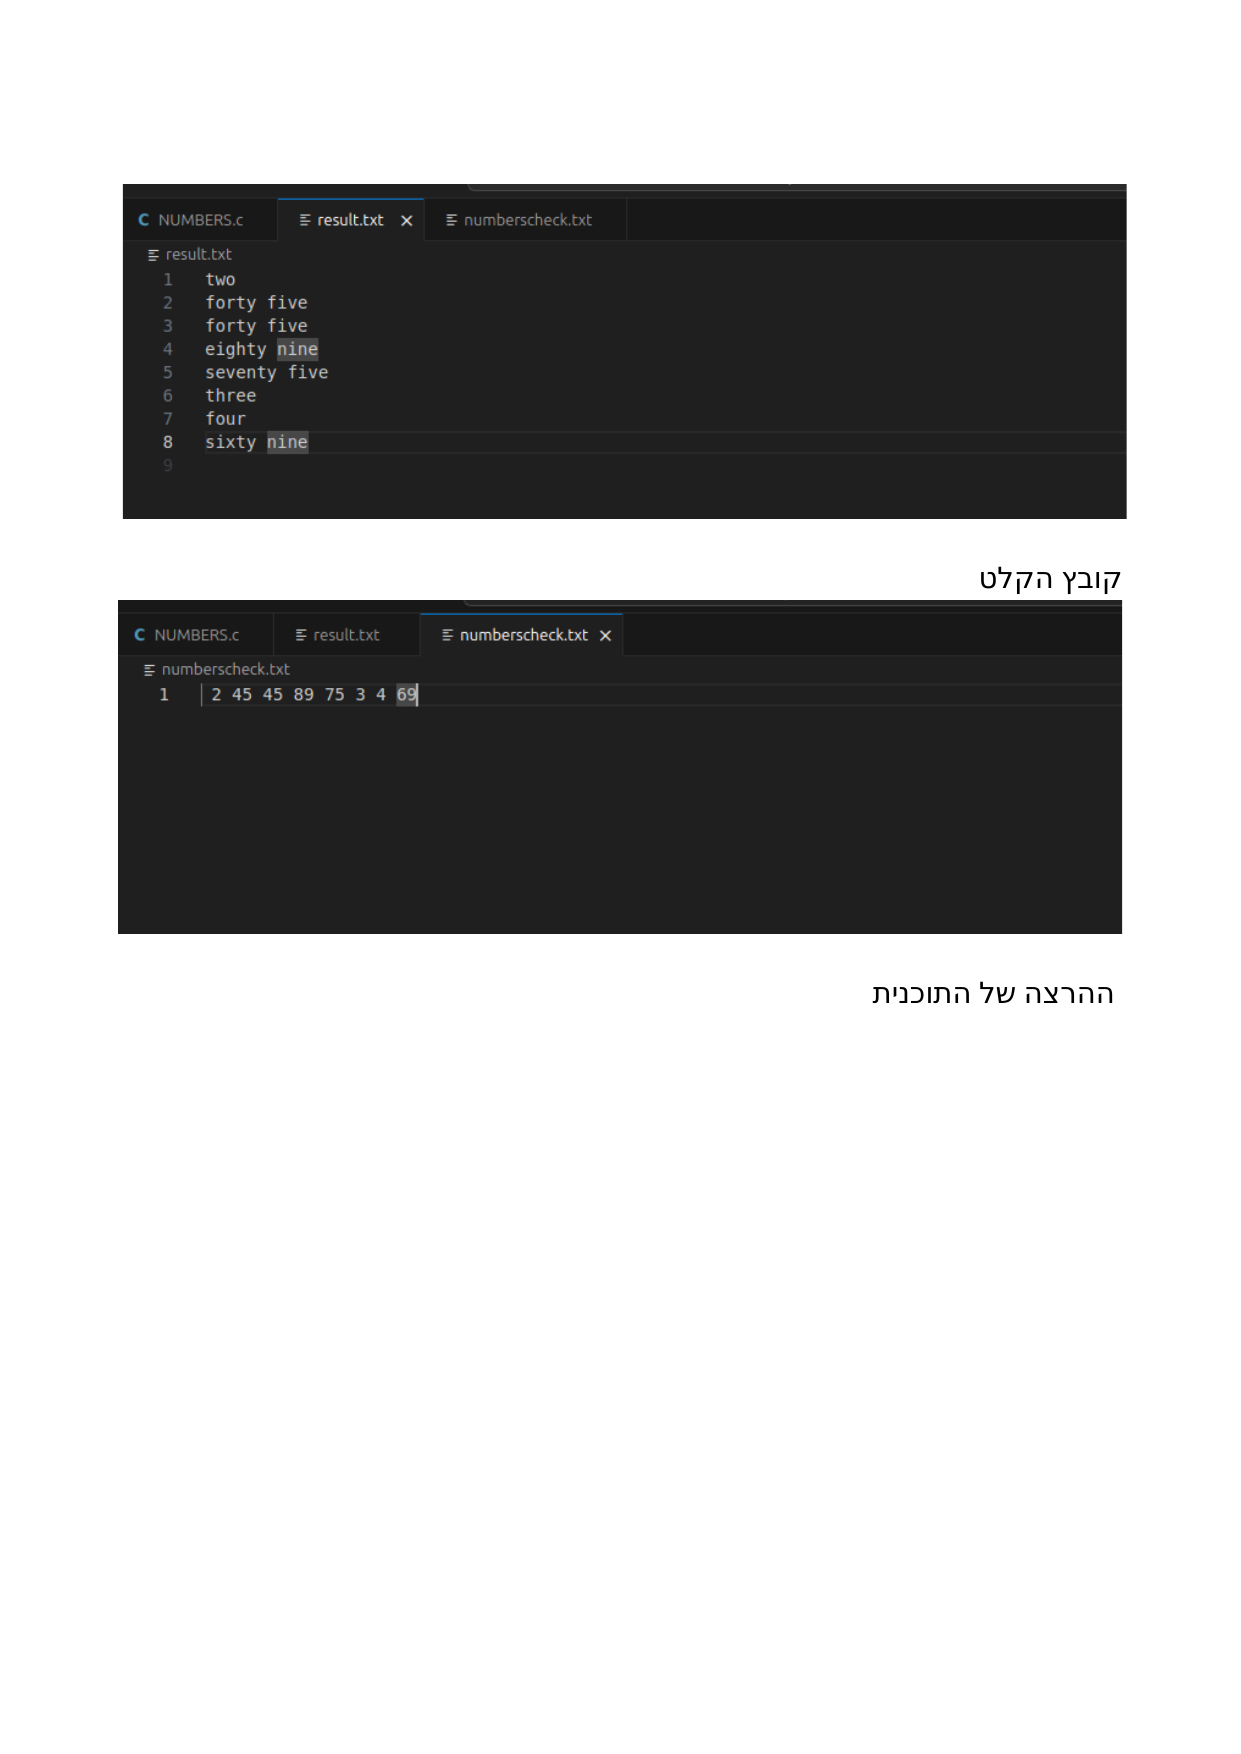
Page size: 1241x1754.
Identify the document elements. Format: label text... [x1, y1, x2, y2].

picture [118, 600, 1123, 934]
text קובץ הקלט [118, 562, 1122, 600]
text ההרצה של התוכנית [118, 977, 1122, 1015]
picture [122, 184, 1127, 519]
